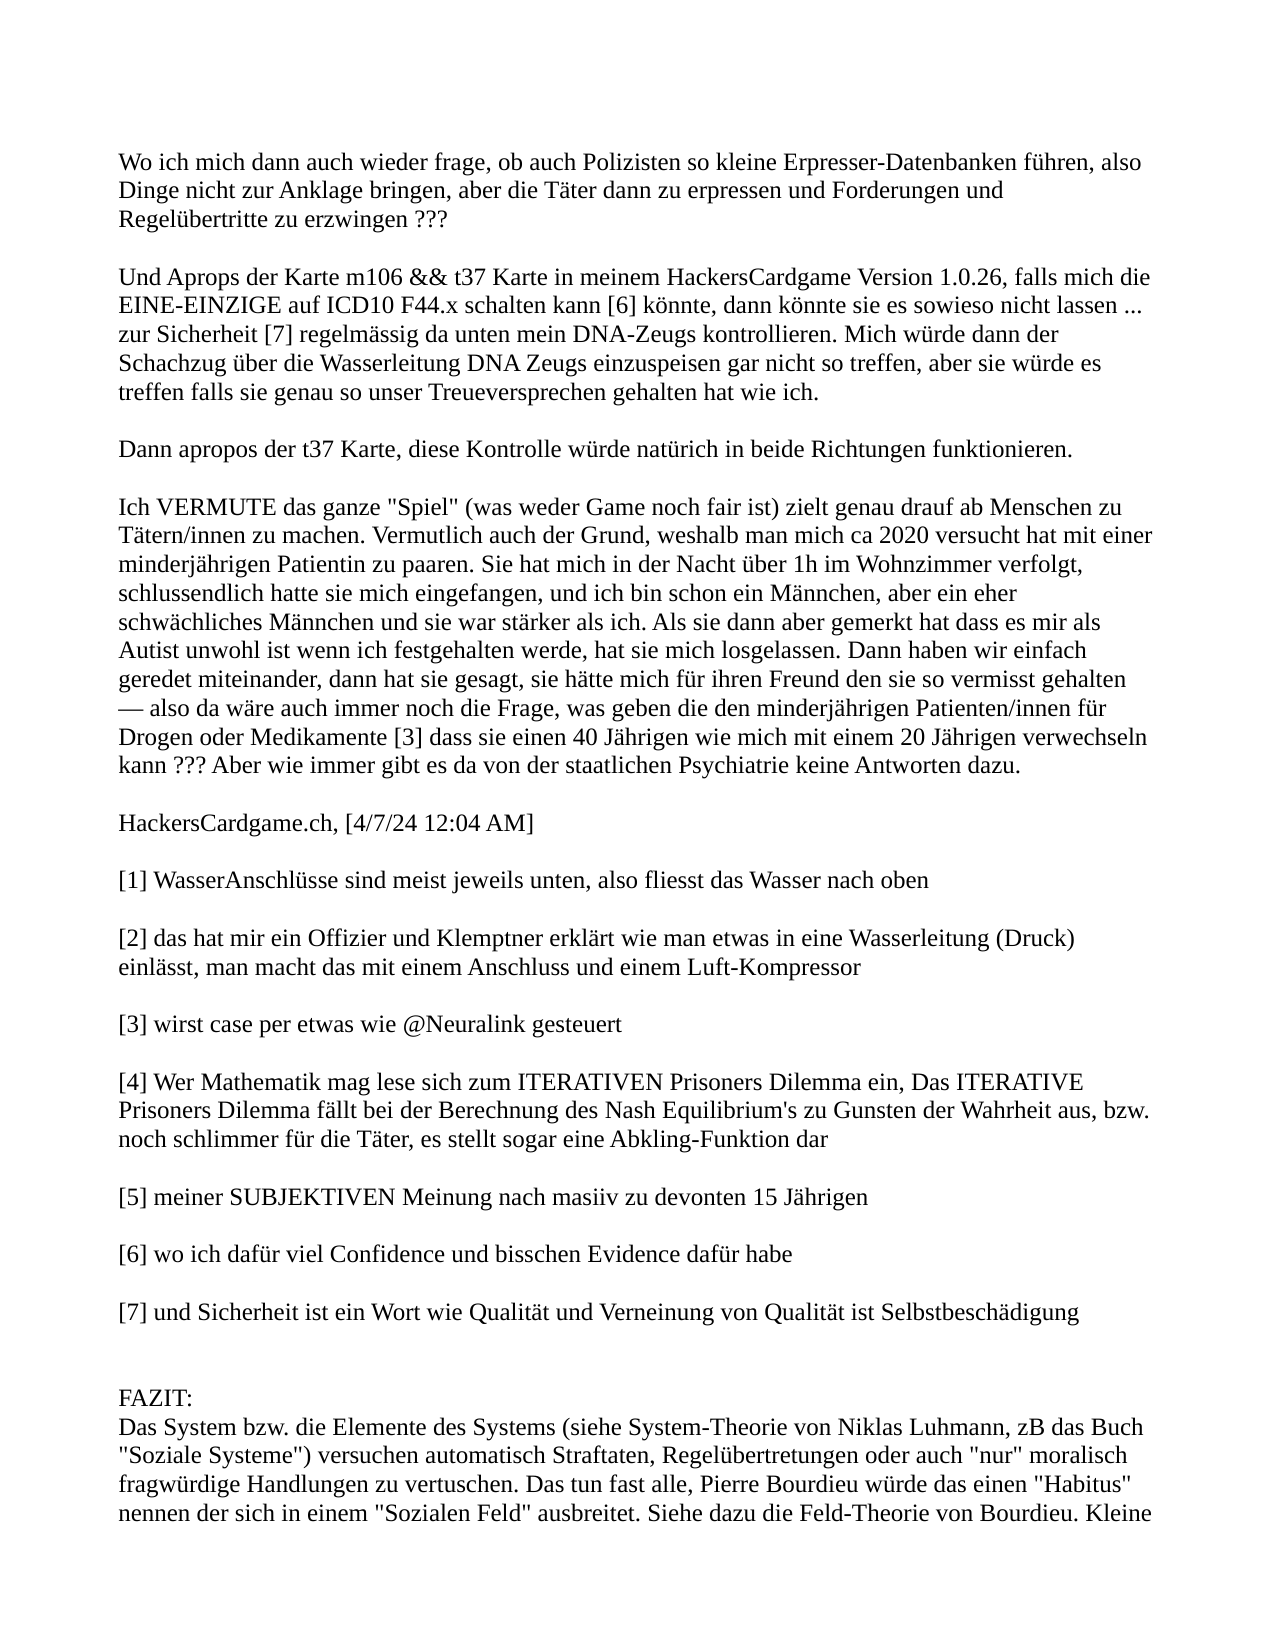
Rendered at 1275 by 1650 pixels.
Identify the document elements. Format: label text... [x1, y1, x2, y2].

text Und Aprops der Karte m106 && t37 Karte in meinem HackersCardgame Version 1.0.26, falls mich die EINE-EINZIGE auf ICD10 F44.x schalten kann [6] könnte, dann könnte sie es sowieso nicht lassen ... zur Sicherheit [7] regelmässig da unten mein DNA-Zeugs kontrollieren. Mich würde dann der Schachzug über die Wasserleitung DNA Zeugs einzuspeisen gar nicht so treffen, aber sie würde es treffen falls sie genau so unser Treueversprechen gehalten hat wie ich. [118, 262, 1157, 406]
text [5] meiner SUBJEKTIVEN Meinung nach masiiv zu devonten 15 Jährigen [118, 1182, 1157, 1211]
text Ich VERMUTE das ganze "Spiel" (was weder Game noch fair ist) zielt genau drauf ab Menschen zu Tätern/innen zu machen. Vermutlich auch der Grund, weshalb man mich ca 2020 versucht hat mit einer minderjährigen Patientin zu paaren. Sie hat mich in der Nacht über 1h im Wohnzimmer verfolgt, schlussendlich hatte sie mich eingefangen, und ich bin schon ein Männchen, aber ein eher schwächliches Männchen und sie war stärker als ich. Als sie dann aber gemerkt hat dass es mir als Autist unwohl ist wenn ich festgehalten werde, hat sie mich losgelassen. Dann haben wir einfach geredet miteinander, dann hat sie gesagt, sie hätte mich für ihren Freund den sie so vermisst gehalten — also da wäre auch immer noch die Frage, was geben die den minderjährigen Patienten/innen für Drogen oder Medikamente [3] dass sie einen 40 Jährigen wie mich mit einem 20 Jährigen verwechseln kann ??? Aber wie immer gibt es da von der staatlichen Psychiatrie keine Antworten dazu. [118, 492, 1157, 779]
text [4] Wer Mathematik mag lese sich zum ITERATIVEN Prisoners Dilemma ein, Das ITERATIVE Prisoners Dilemma fällt bei der Berechnung des Nash Equilibrium's zu Gunsten der Wahrheit aus, bzw. noch schlimmer für die Täter, es stellt sogar eine Abkling-Funktion dar [118, 1067, 1157, 1153]
text Wo ich mich dann auch wieder frage, ob auch Polizisten so kleine Erpresser-Datenbanken führen, also Dinge nicht zur Anklage bringen, aber die Täter dann zu erpressen und Forderungen und Regelübertritte zu erzwingen ??? [118, 147, 1157, 233]
text [2] das hat mir ein Offizier und Klemptner erklärt wie man etwas in eine Wasserleitung (Druck) einlässt, man macht das mit einem Anschluss und einem Luft-Kompressor [118, 923, 1157, 981]
text Dann apropos der t37 Karte, diese Kontrolle würde natürich in beide Richtungen funktionieren. [118, 434, 1157, 463]
text [6] wo ich dafür viel Confidence und bisschen Evidence dafür habe [118, 1239, 1157, 1268]
text [1] WasserAnschlüsse sind meist jeweils unten, also fliesst das Wasser nach oben [118, 866, 1157, 894]
text Das System bzw. die Elemente des Systems (siehe System-Theorie von Niklas Luhmann, zB das Buch "Soziale Systeme") versuchen automatisch Straftaten, Regelübertretungen oder auch "nur" moralisch fragwürdige Handlungen zu vertuschen. Das tun fast alle, Pierre Bourdieu würde das einen "Habitus" nennen der sich in einem "Sozialen Feld" ausbreitet. Siehe dazu die Feld-Theorie von Bourdieu. Kleine [118, 1412, 1157, 1527]
text FAZIT: [118, 1383, 1157, 1412]
text HackersCardgame.ch, [4/7/24 12:04 AM] [118, 808, 1157, 837]
text [3] wirst case per etwas wie @Neuralink gesteuert [118, 1009, 1157, 1038]
text [7] und Sicherheit ist ein Wort wie Qualität und Verneinung von Qualität ist Selbstbeschädigung [118, 1297, 1157, 1326]
